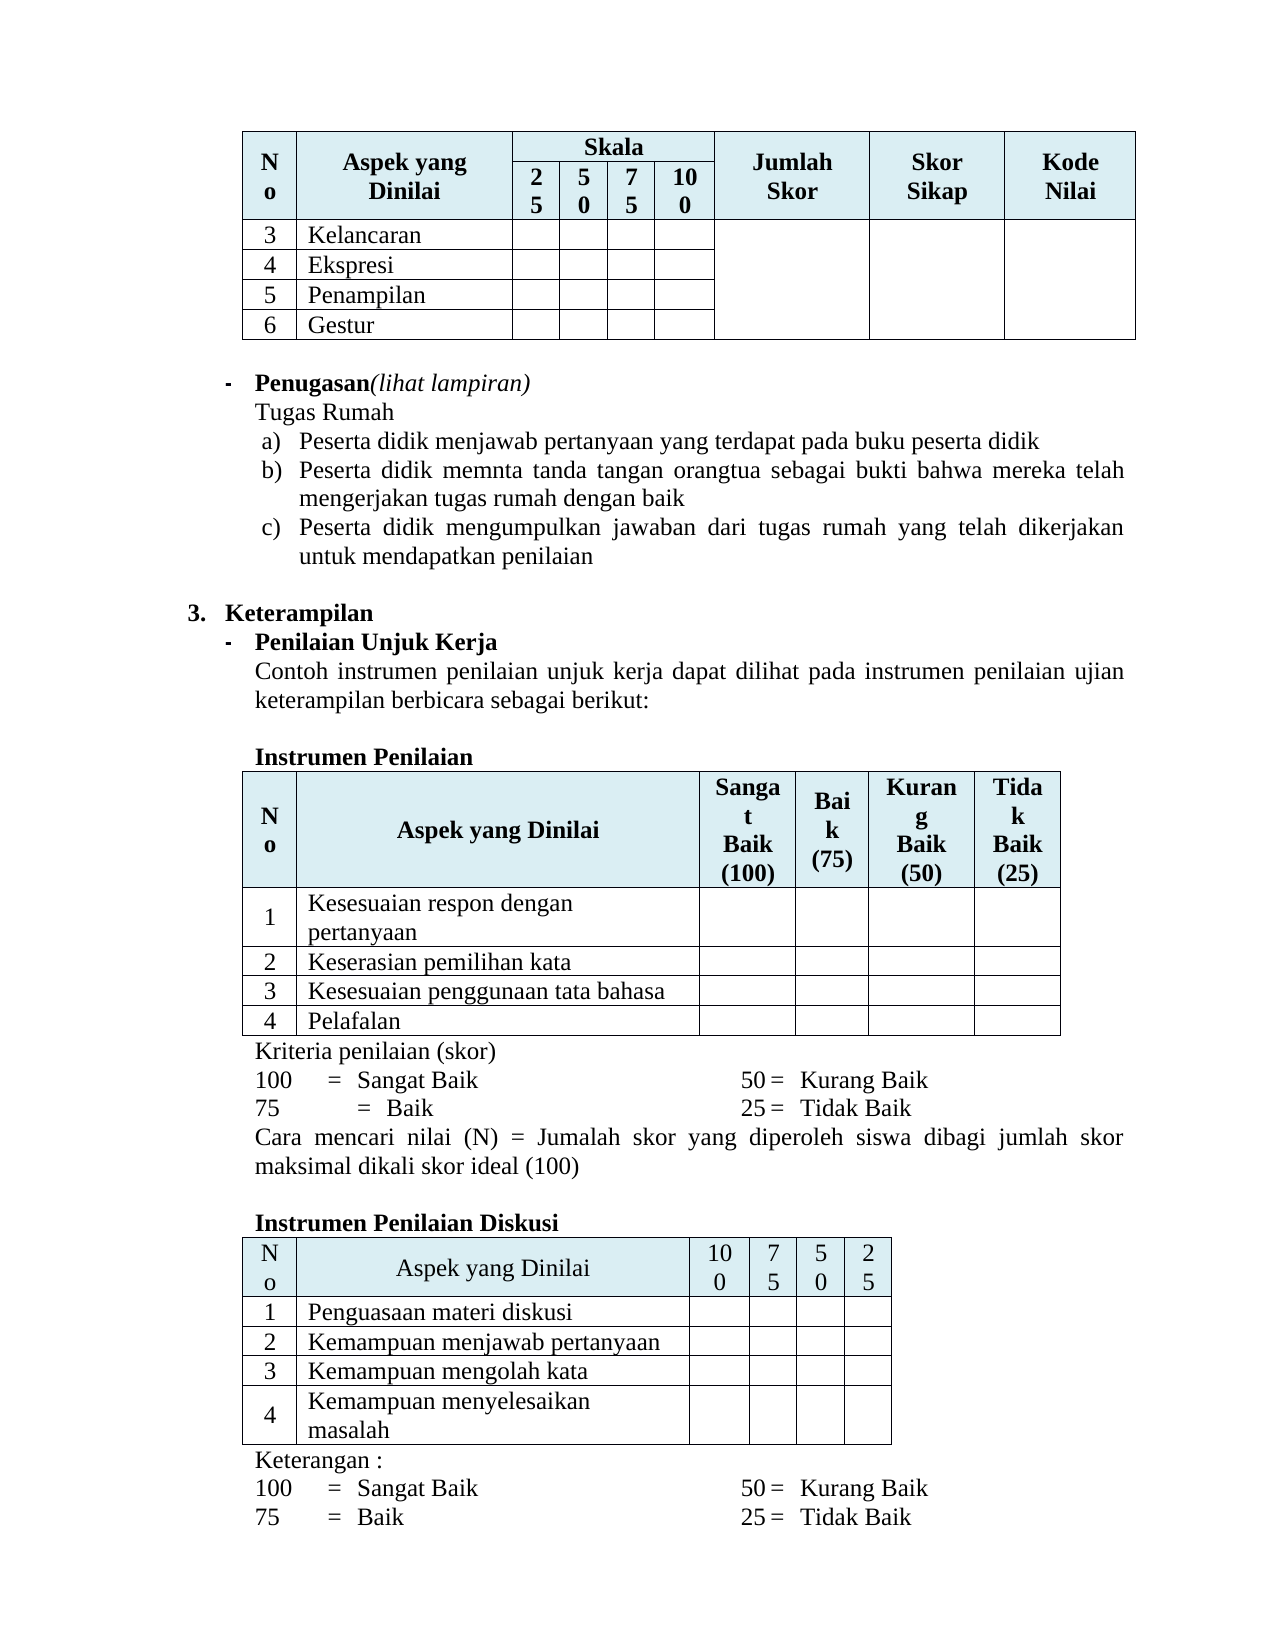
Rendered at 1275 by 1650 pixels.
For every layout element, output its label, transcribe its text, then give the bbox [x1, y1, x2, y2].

table_cell [797, 1297, 844, 1326]
table_cell [655, 310, 714, 338]
table_cell [700, 976, 795, 1005]
table_cell [608, 220, 654, 249]
table_cell [797, 1327, 844, 1355]
table_header 25 [845, 1238, 891, 1296]
table_cell Kemampuan menyelesaikan masalah [297, 1386, 689, 1444]
table_cell 4 [243, 1006, 296, 1035]
table_header Tidak Baik (25) [975, 772, 1060, 887]
table_cell [796, 976, 868, 1005]
table_cell 6 [243, 310, 296, 338]
text Instrumen Penilaian [254, 742, 1125, 771]
table_cell [869, 1006, 974, 1035]
text Keterangan : [254, 1445, 1125, 1473]
table_cell [655, 220, 714, 249]
list Keterampilan [187, 598, 1125, 627]
table_cell Keserasian pemilihan kata [297, 947, 699, 975]
table_cell [845, 1356, 891, 1385]
list Peserta didik memnta tanda tangan orangtua sebagai bukti bahwa mereka telah mengerjakan tugas rumah dengan baik [261, 455, 1125, 512]
table_cell Kemampuan menjawab pertanyaan [297, 1327, 689, 1355]
table_header No [243, 772, 296, 887]
table_header Skala [513, 132, 714, 161]
table_cell Kelancaran [297, 220, 512, 249]
table_cell [845, 1327, 891, 1355]
table_cell [845, 1297, 891, 1326]
table_cell 1 [243, 1297, 296, 1326]
table_header Kode Nilai [1005, 132, 1135, 219]
table_cell [797, 1356, 844, 1385]
table_cell 3 [243, 220, 296, 249]
text Tugas Rumah [254, 397, 1125, 426]
table_cell [975, 1006, 1060, 1035]
table_cell [700, 1006, 795, 1035]
table_cell [560, 250, 607, 279]
table_cell [975, 947, 1060, 975]
table_cell Kemampuan mengolah kata [297, 1356, 689, 1385]
table_cell [655, 250, 714, 279]
table_cell [690, 1297, 749, 1326]
table_cell Ekspresi [297, 250, 512, 279]
table_cell [750, 1327, 796, 1355]
table_cell [1005, 220, 1135, 338]
table_cell [975, 888, 1060, 946]
table_header Skor Sikap [870, 132, 1004, 219]
table_cell [750, 1386, 796, 1444]
list Peserta didik menjawab pertanyaan yang terdapat pada buku peserta didik [261, 426, 1125, 455]
table_cell [690, 1356, 749, 1385]
table_cell [513, 310, 559, 338]
table_header No [243, 132, 296, 219]
table_cell [975, 976, 1060, 1005]
text 100 = Sangat Baik 50 = Kurang Baik [254, 1473, 1125, 1502]
table_cell 5 [243, 280, 296, 309]
table_cell [750, 1356, 796, 1385]
text Kriteria penilaian (skor) [254, 1036, 1125, 1065]
text 75 = Baik 25 = Tidak Baik [254, 1093, 1125, 1122]
table_cell 4 [243, 1386, 296, 1444]
list Peserta didik mengumpulkan jawaban dari tugas rumah yang telah dikerjakan untuk mendapatkan penilaian [261, 512, 1125, 570]
table_cell [869, 947, 974, 975]
table_cell Pelafalan [297, 1006, 699, 1035]
table_cell 3 [243, 1356, 296, 1385]
table_cell [560, 280, 607, 309]
table_cell [796, 947, 868, 975]
table_header Baik (75) [796, 772, 868, 887]
table_cell 2 [243, 1327, 296, 1355]
table_cell [608, 280, 654, 309]
table_cell 75 [608, 162, 654, 219]
table_cell [715, 220, 869, 338]
table_cell [608, 250, 654, 279]
table_header Aspek yang Dinilai [297, 772, 699, 887]
table_header 100 [690, 1238, 749, 1296]
text 100 = Sangat Baik 50 = Kurang Baik [254, 1065, 1125, 1093]
table_cell [690, 1386, 749, 1444]
table_cell [796, 888, 868, 946]
text Contoh instrumen penilaian unjuk kerja dapat dilihat pada instrumen penilaian ujian keterampilan berbicara sebagai berikut: [254, 656, 1125, 713]
list Penilaian Unjuk Kerja [225, 627, 1125, 656]
table_header Aspek yang Dinilai [297, 132, 512, 219]
table_cell [869, 888, 974, 946]
table_cell [869, 976, 974, 1005]
text 75 = Baik 25 = Tidak Baik [254, 1502, 1125, 1531]
table_header Kurang Baik (50) [869, 772, 974, 887]
table_cell [700, 888, 795, 946]
table_cell Penampilan [297, 280, 512, 309]
table_header 50 [797, 1238, 844, 1296]
list Penugasan(lihat lampiran) [225, 368, 1125, 397]
table_cell [796, 1006, 868, 1035]
table_cell Gestur [297, 310, 512, 338]
table_cell [560, 310, 607, 338]
table_cell [870, 220, 1004, 338]
table_cell 2 [243, 947, 296, 975]
table_cell 50 [560, 162, 607, 219]
table_cell Kesesuaian respon dengan pertanyaan [297, 888, 699, 946]
table_cell [797, 1386, 844, 1444]
table_header Jumlah Skor [715, 132, 869, 219]
table_cell [513, 220, 559, 249]
table_cell [700, 947, 795, 975]
table_cell 25 [513, 162, 559, 219]
table_header Sangat Baik (100) [700, 772, 795, 887]
table_cell Penguasaan materi diskusi [297, 1297, 689, 1326]
table_cell [560, 220, 607, 249]
table_cell [845, 1386, 891, 1444]
table_cell 3 [243, 976, 296, 1005]
table_cell 1 [243, 888, 296, 946]
text Cara mencari nilai (N) = Jumalah skor yang diperoleh siswa dibagi jumlah skor maksimal dikali skor ideal (100) [254, 1122, 1125, 1180]
table_cell [608, 310, 654, 338]
table_header No [243, 1238, 296, 1296]
table_cell 4 [243, 250, 296, 279]
table_cell [513, 280, 559, 309]
table_cell 100 [655, 162, 714, 219]
table_cell [655, 280, 714, 309]
text Instrumen Penilaian Diskusi [254, 1208, 1125, 1237]
table_header 75 [750, 1238, 796, 1296]
table_cell [750, 1297, 796, 1326]
table_header Aspek yang Dinilai [297, 1238, 689, 1296]
table_cell [690, 1327, 749, 1355]
table_cell [513, 250, 559, 279]
table_cell Kesesuaian penggunaan tata bahasa [297, 976, 699, 1005]
